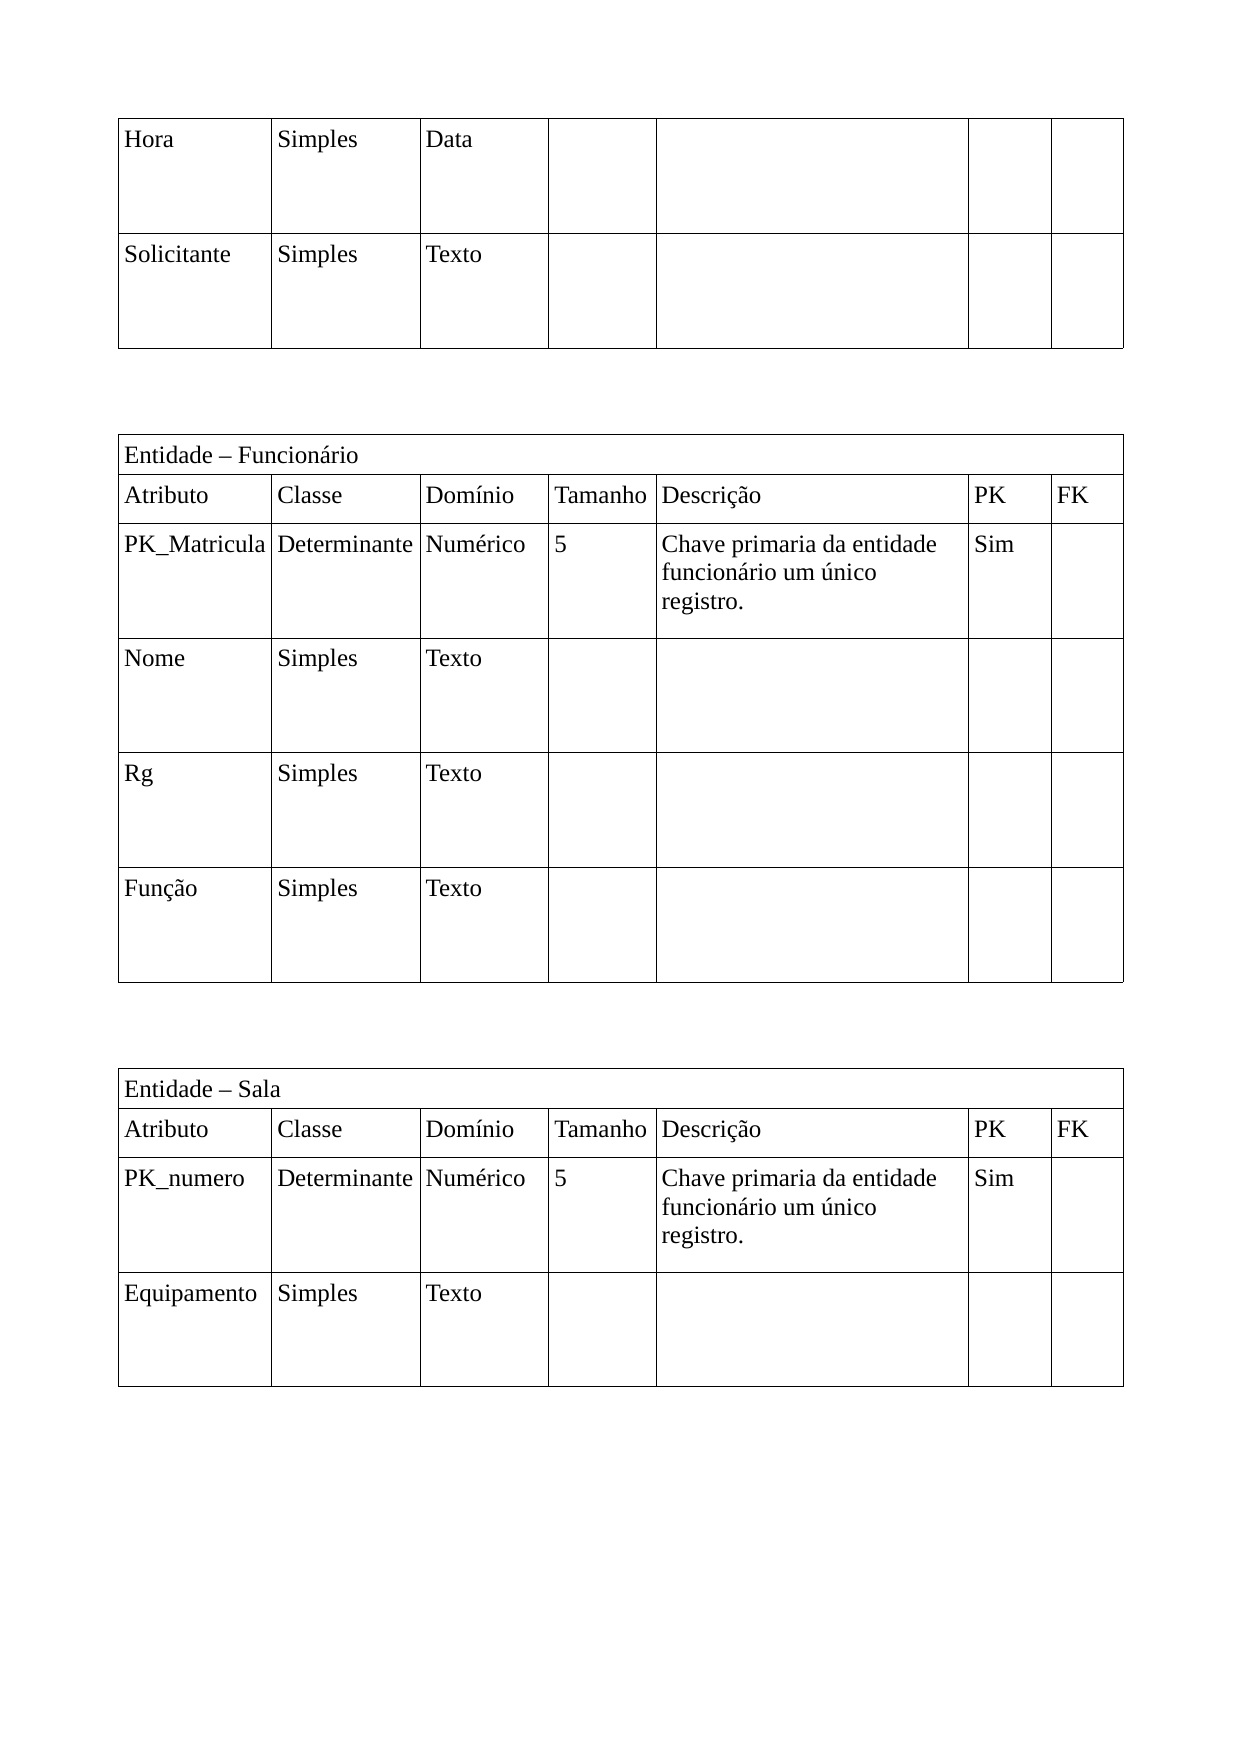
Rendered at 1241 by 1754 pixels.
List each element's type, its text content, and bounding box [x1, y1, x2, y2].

table_cell [969, 1273, 1051, 1386]
table_cell Data [421, 119, 548, 233]
table_cell [549, 753, 656, 867]
table_cell [1052, 234, 1123, 347]
table_cell [1052, 639, 1123, 752]
table_cell Texto [421, 1273, 548, 1386]
table_cell [969, 119, 1051, 233]
table_cell [657, 119, 968, 233]
table_cell Domínio [421, 475, 548, 523]
table_cell [1052, 868, 1123, 982]
table_cell [969, 868, 1051, 982]
table_cell [1052, 1158, 1123, 1272]
table_cell FK [1052, 475, 1123, 523]
table_cell Classe [272, 475, 420, 523]
table_cell [1052, 753, 1123, 867]
table_cell Determinante [272, 1158, 420, 1272]
table_cell [969, 753, 1051, 867]
table_cell [657, 1273, 968, 1386]
table_cell Determinante [272, 524, 420, 638]
table_cell [657, 639, 968, 752]
table_cell [1052, 1273, 1123, 1386]
table_cell [657, 753, 968, 867]
table_cell [657, 234, 968, 347]
table_cell Rg [119, 753, 271, 867]
table_cell Tamanho [549, 475, 656, 523]
table_cell Tamanho [549, 1109, 656, 1157]
table_cell [657, 868, 968, 982]
table_cell Equipamento [119, 1273, 271, 1386]
table_cell [969, 234, 1051, 347]
table_cell PK_numero [119, 1158, 271, 1272]
table_cell PK_Matricula [119, 524, 271, 638]
table_cell Simples [272, 234, 420, 347]
table_cell [969, 639, 1051, 752]
table_cell Simples [272, 868, 420, 982]
table_cell Solicitante [119, 234, 271, 347]
table_cell [549, 1273, 656, 1386]
table_cell PK [969, 1109, 1051, 1157]
table_cell Sim [969, 1158, 1051, 1272]
table_header Entidade – Funcionário [119, 435, 1123, 474]
table_cell Descrição [657, 1109, 968, 1157]
table_cell 5 [549, 524, 656, 638]
table_cell Simples [272, 639, 420, 752]
table_cell Classe [272, 1109, 420, 1157]
table_cell Numérico [421, 524, 548, 638]
table_cell Simples [272, 1273, 420, 1386]
table_cell [1052, 524, 1123, 638]
table_cell Domínio [421, 1109, 548, 1157]
table_cell [549, 119, 656, 233]
table_cell Texto [421, 868, 548, 982]
table_cell Chave primaria da entidade funcionário um único registro. [657, 1158, 968, 1272]
table_cell Numérico [421, 1158, 548, 1272]
table_cell Simples [272, 753, 420, 867]
table_cell [1052, 119, 1123, 233]
table_cell Função [119, 868, 271, 982]
table_cell Hora [119, 119, 271, 233]
table_cell 5 [549, 1158, 656, 1272]
table_cell Atributo [119, 475, 271, 523]
table_header Entidade – Sala [119, 1069, 1123, 1108]
table_cell Chave primaria da entidade funcionário um único registro. [657, 524, 968, 638]
table_cell Texto [421, 639, 548, 752]
table_cell [549, 234, 656, 347]
table_cell Atributo [119, 1109, 271, 1157]
table_cell Simples [272, 119, 420, 233]
table_cell FK [1052, 1109, 1123, 1157]
table_cell Sim [969, 524, 1051, 638]
table_cell Descrição [657, 475, 968, 523]
table_cell [549, 639, 656, 752]
table_cell Texto [421, 753, 548, 867]
table_cell PK [969, 475, 1051, 523]
table_cell [549, 868, 656, 982]
table_cell Nome [119, 639, 271, 752]
table_cell Texto [421, 234, 548, 347]
